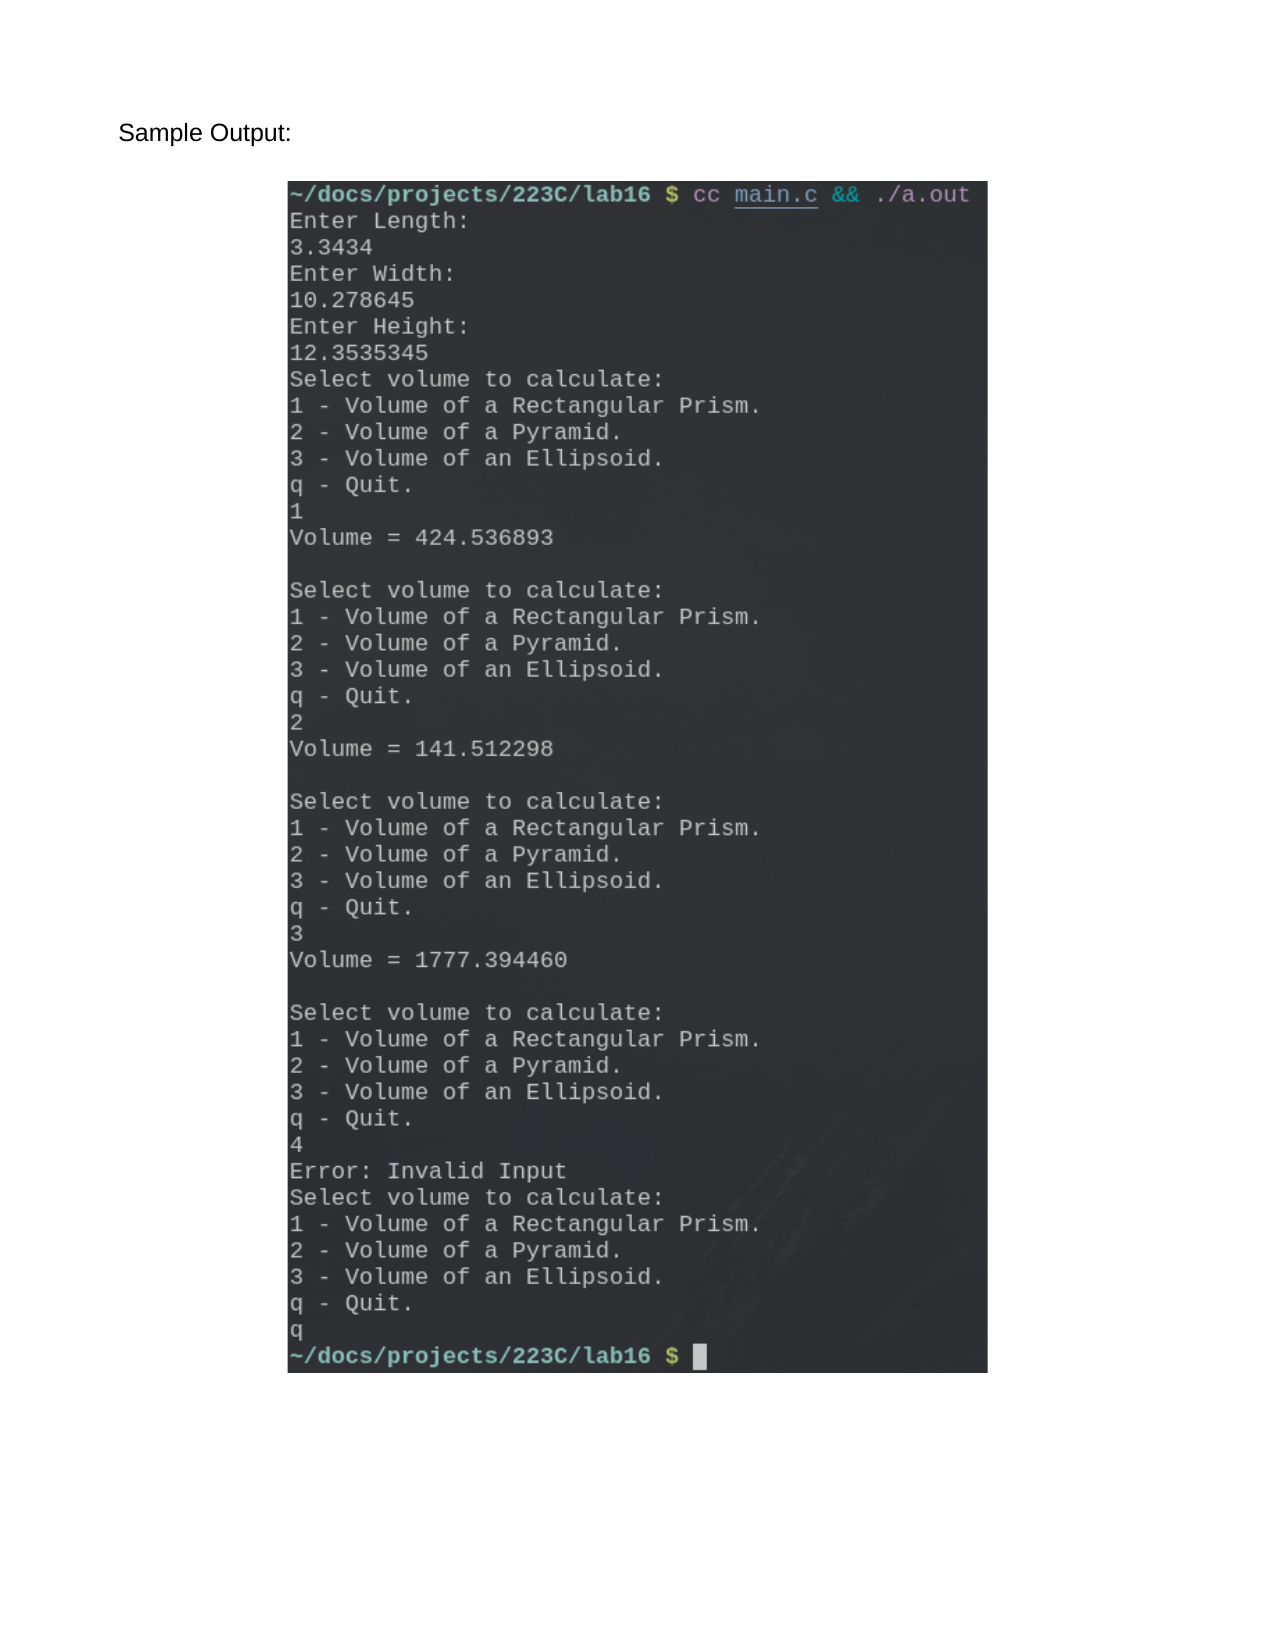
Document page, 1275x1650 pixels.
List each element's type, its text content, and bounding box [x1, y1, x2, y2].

text Sample Output: [118, 118, 1157, 147]
picture [287, 181, 988, 1373]
